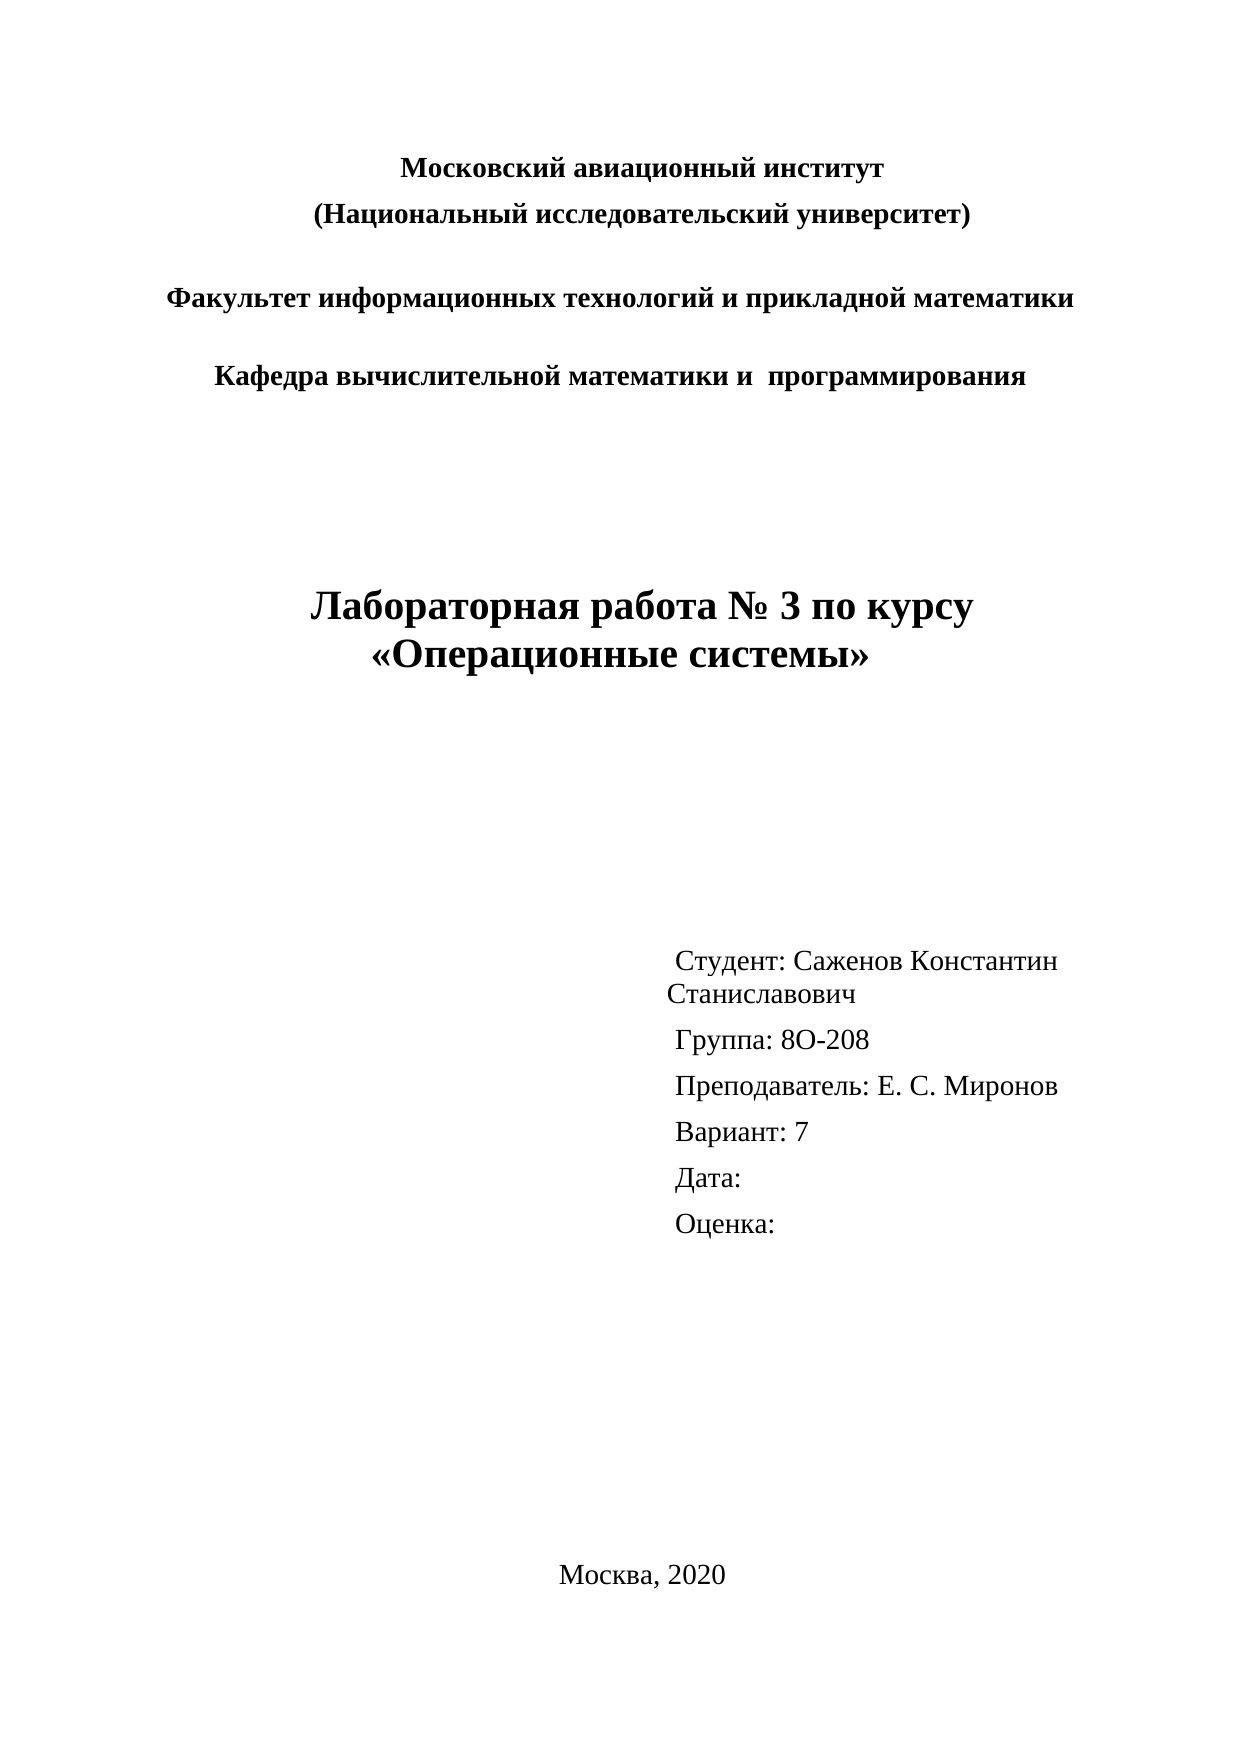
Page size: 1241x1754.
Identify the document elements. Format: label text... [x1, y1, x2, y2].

text (Национальный исследовательский университет) [150, 196, 1091, 229]
text Вариант: 7 [667, 1114, 1091, 1148]
text Студент: Саженов Константин Станиславович [667, 943, 1091, 1010]
text Кафедра вычислительной математики и программирования [150, 358, 1091, 391]
text Московский авиационный институт [150, 150, 1091, 183]
text Оценка: [667, 1207, 1091, 1240]
text Факультет информационных технологий и прикладной математики [150, 281, 1091, 314]
text Лабораторная работа № 3 по курсу «Операционные системы» [150, 580, 1091, 676]
text Дата: [667, 1161, 1091, 1194]
text Преподаватель: Е. С. Миронов [667, 1068, 1091, 1102]
text Группа: 8О-208 [667, 1022, 1091, 1056]
